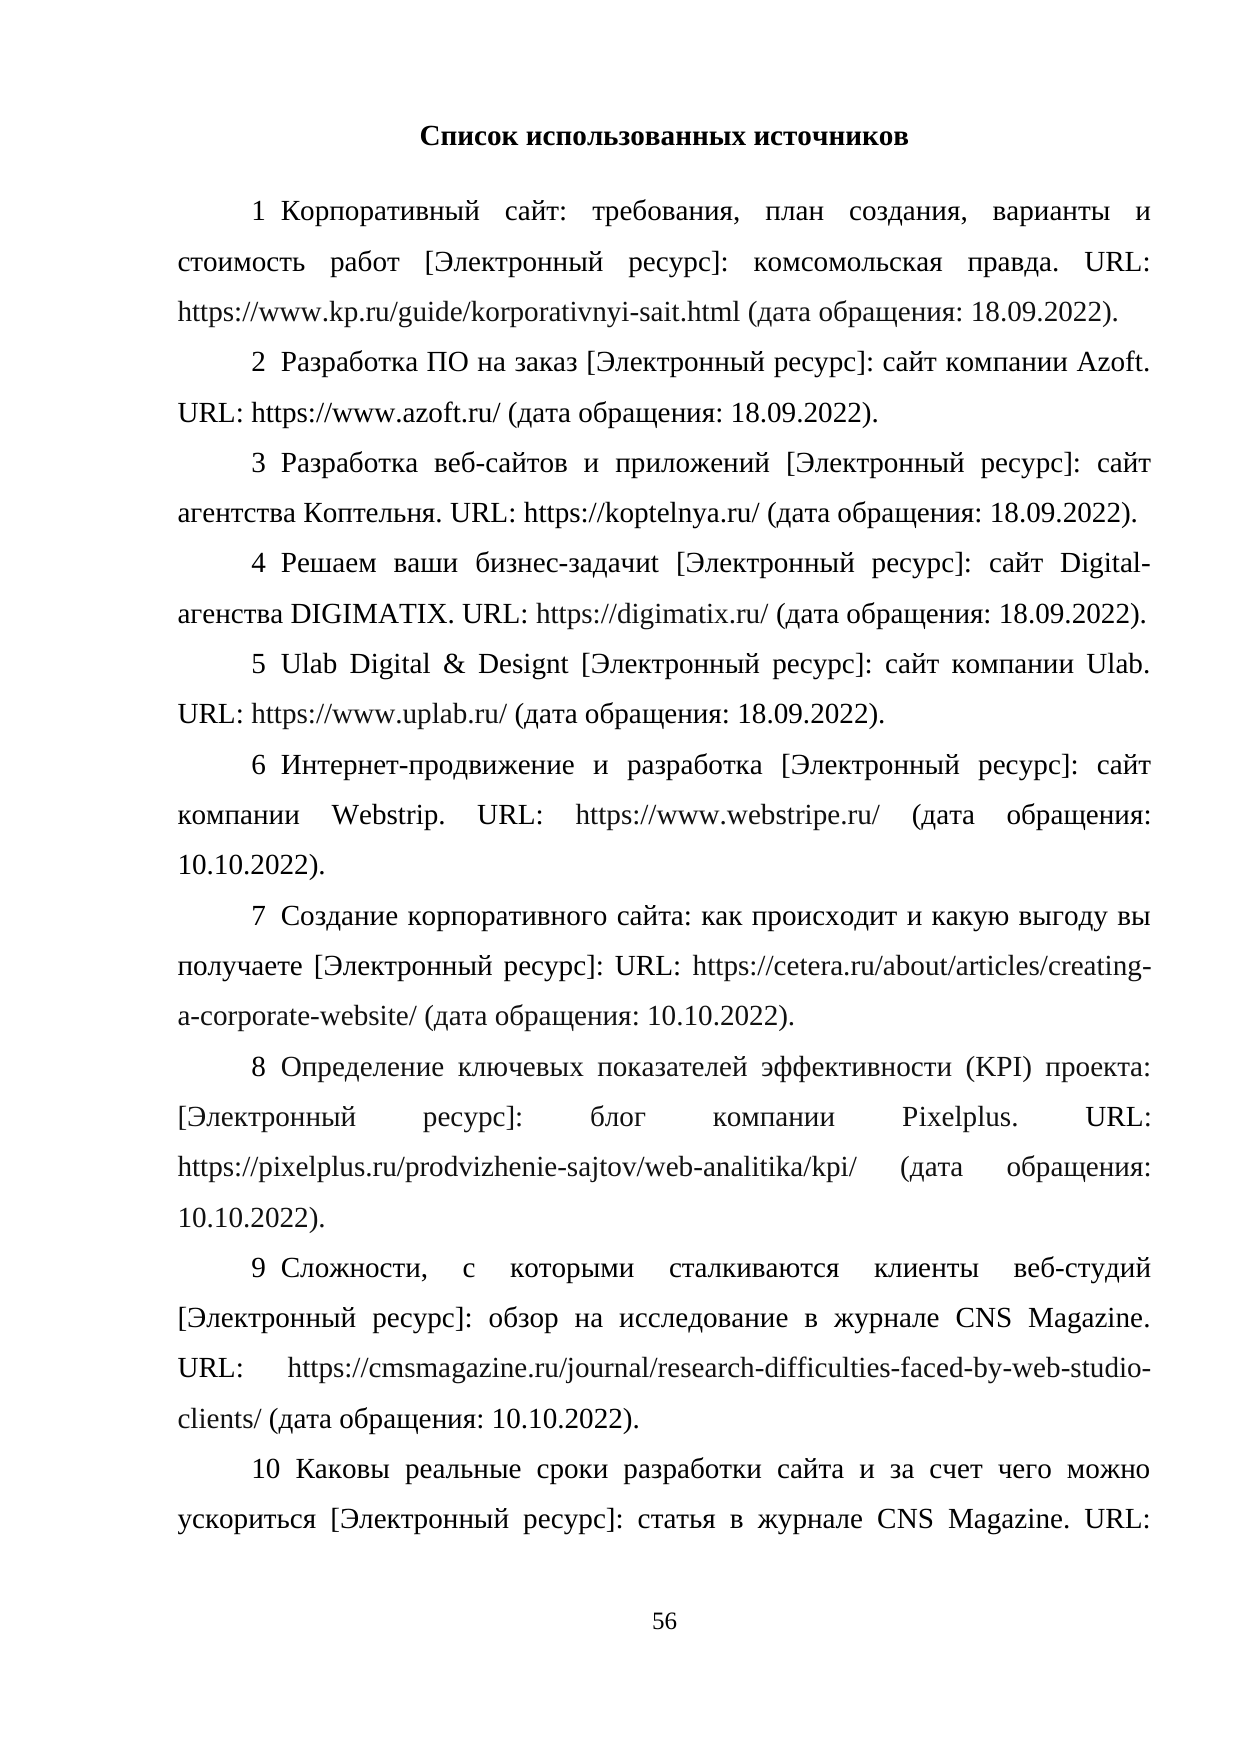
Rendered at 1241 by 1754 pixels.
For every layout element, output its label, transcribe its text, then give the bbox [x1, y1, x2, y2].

list Ulab Digital & Designt [Электронный ресурс]: сайт компании Ulab. URL: https://www.uplab.ru/ (дата обращения: 18.09.2022). [177, 646, 1152, 730]
list Каковы реальные сроки разработки сайта и за счет чего можно ускориться [Электронный ресурс]: статья в журнале CNS Magazine. URL: [177, 1451, 1152, 1535]
list Разработка ПО на заказ [Электронный ресурс]: сайт компании Azoft. URL: https://www.azoft.ru/ (дата обращения: 18.09.2022). [177, 344, 1152, 428]
list Разработка веб-сайтов и приложений [Электронный ресурс]: сайт агентства Коптельня. URL: https://koptelnya.ru/ (дата обращения: 18.09.2022). [177, 445, 1152, 529]
list Корпоративный сайт: требования, план создания, варианты и стоимость работ [Электронный ресурс]: комсомольская правда. URL: https://www.kp.ru/guide/korporativnyi-sait.html (дата обращения: 18.09.2022). [177, 193, 1152, 328]
list Сложности, с которыми сталкиваются клиенты веб-студий [Электронный ресурс]: обзор на исследование в журнале CNS Magazine. URL: https://cmsmagazine.ru/journal/research-difficulties-faced-by-web-studio-clients/ (дата обращения: 10.10.2022). [177, 1250, 1152, 1434]
list Интернет-продвижение и разработка [Электронный ресурс]: сайт компании Webstrip. URL: https://www.webstripe.ru/ (дата обращения: 10.10.2022). [177, 747, 1152, 881]
list Решаем ваши бизнес-задачиt [Электронный ресурс]: сайт Digital-агенства DIGIMATIX. URL: https://digimatix.ru/ (дата обращения: 18.09.2022). [177, 546, 1152, 629]
list Определение ключевых показателей эффективности (KPI) проекта: [Электронный ресурс]: блог компании Pixelplus. URL: https://pixelplus.ru/prodvizhenie-sajtov/web-analitika/kpi/ (дата обращения: 10.10.2022). [177, 1049, 1152, 1233]
subtitle Список использованных источников [177, 118, 1152, 152]
list Создание корпоративного сайта: как происходит и какую выгоду вы получаете [Электронный ресурс]: URL: https://cetera.ru/about/articles/creating-a-corporate-website/ (дата обращения: 10.10.2022). [177, 898, 1152, 1032]
